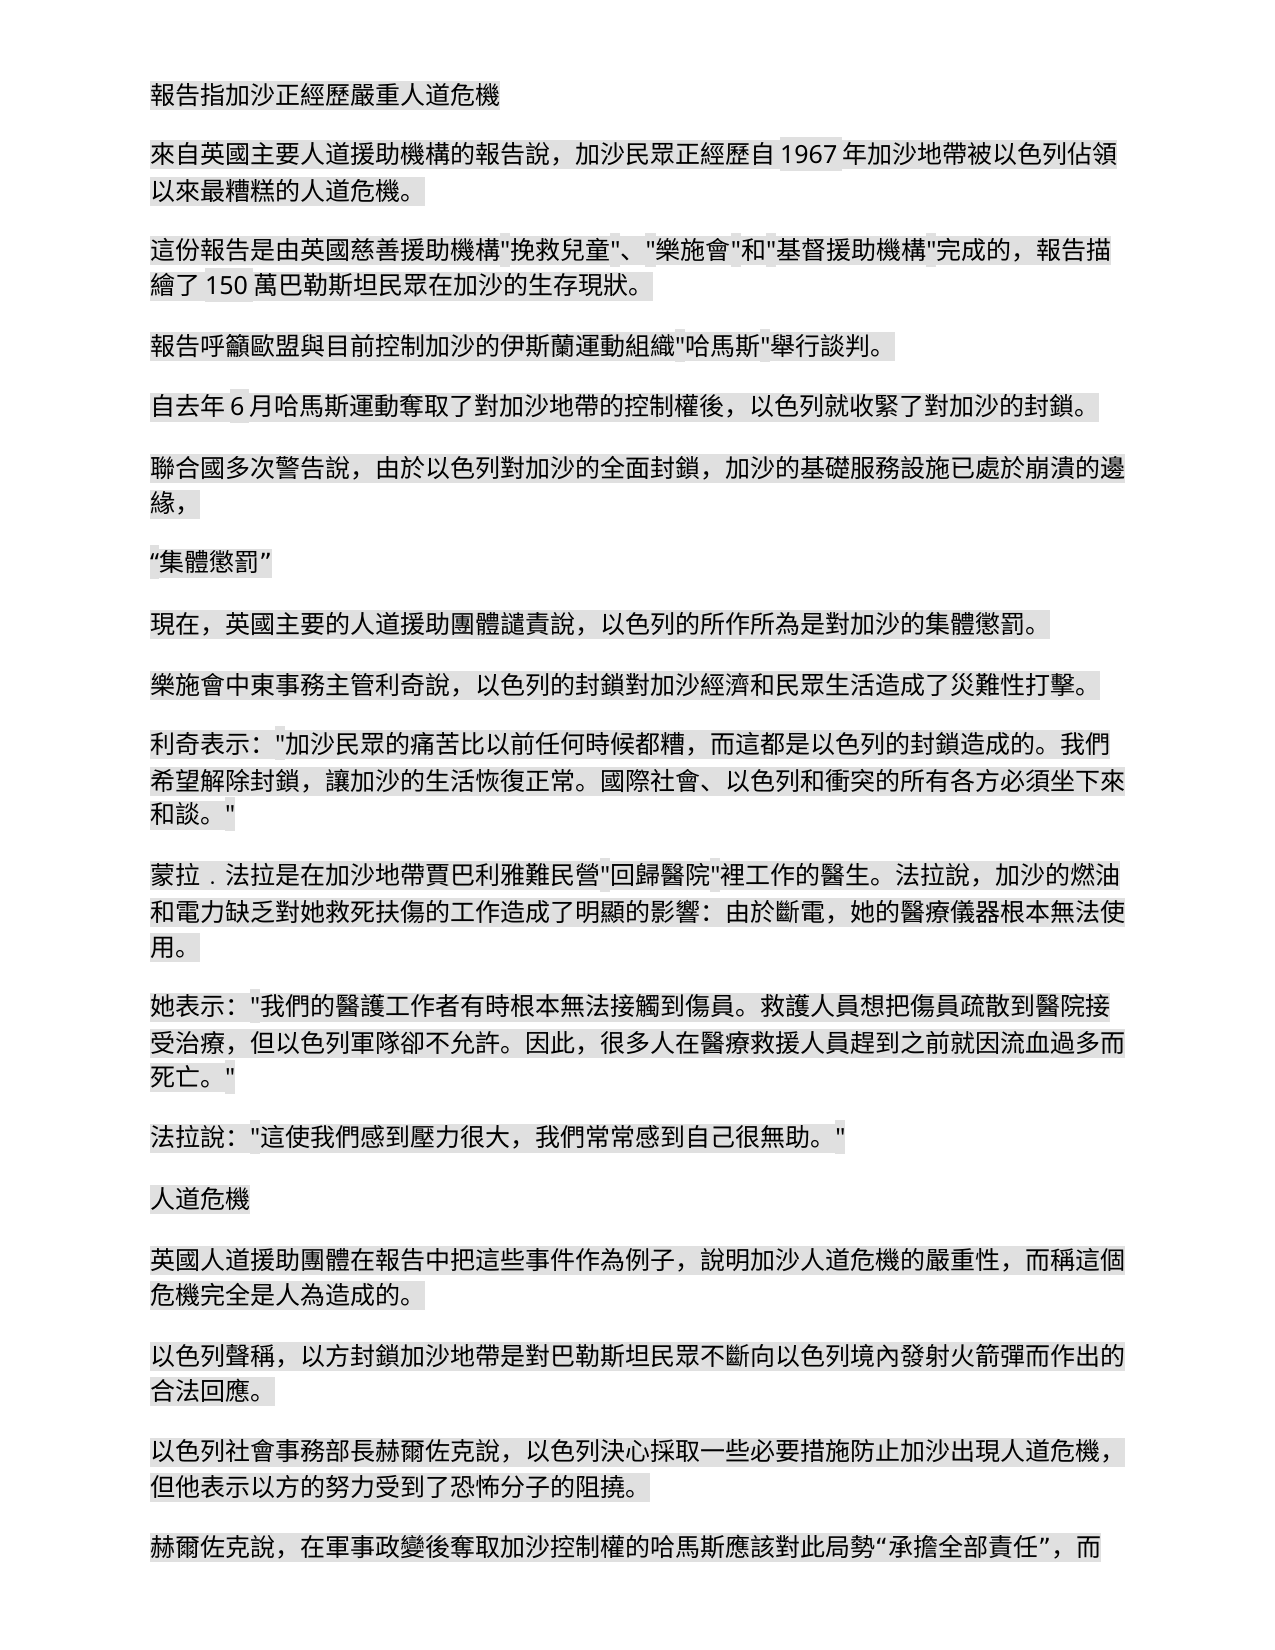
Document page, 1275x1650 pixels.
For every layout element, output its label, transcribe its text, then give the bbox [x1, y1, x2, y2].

text 蒙拉﹒法拉是在加沙地帶賈巴利雅難民營"回歸醫院"裡工作的醫生。法拉說，加沙的燃油和電力缺乏對她救死扶傷的工作造成了明顯的影響：由於斷電，她的醫療儀器根本無法使用。 [150, 856, 1125, 962]
text 現在，英國主要的人道援助團體譴責說，以色列的所作所為是對加沙的集體懲罰。 [150, 604, 1125, 639]
text 樂施會中東事務主管利奇說，以色列的封鎖對加沙經濟和民眾生活造成了災難性打擊。 [150, 664, 1125, 700]
text 聯合國多次警告說，由於以色列對加沙的全面封鎖，加沙的基礎服務設施已處於崩潰的邊緣， [150, 448, 1125, 519]
text 來自英國主要人道援助機構的報告說，加沙民眾正經歷自1967年加沙地帶被以色列佔領以來最糟糕的人道危機。 [150, 135, 1125, 206]
text 法拉說："這使我們感到壓力很大，我們常常感到自己很無助。" [150, 1119, 1125, 1154]
text 英國人道援助團體在報告中把這些事件作為例子，說明加沙人道危機的嚴重性，而稱這個危機完全是人為造成的。 [150, 1239, 1125, 1310]
text 報告指加沙正經歷嚴重人道危機 [150, 75, 1125, 110]
text 報告呼籲歐盟與目前控制加沙的伊斯蘭運動組織"哈馬斯"舉行談判。 [150, 327, 1125, 362]
text 以色列聲稱，以方封鎖加沙地帶是對巴勒斯坦民眾不斷向以色列境內發射火箭彈而作出的合法回應。 [150, 1335, 1125, 1406]
text 人道危機 [150, 1179, 1125, 1214]
text 這份報告是由英國慈善援助機構"挽救兒童"、"樂施會"和"基督援助機構"完成的，報告描繪了150萬巴勒斯坦民眾在加沙的生存現狀。 [150, 231, 1125, 302]
text “集體懲罰” [150, 544, 1125, 579]
text 以色列社會事務部長赫爾佐克說，以色列決心採取一些必要措施防止加沙出現人道危機，但他表示以方的努力受到了恐怖分子的阻撓。 [150, 1431, 1125, 1502]
text 利奇表示："加沙民眾的痛苦比以前任何時候都糟，而這都是以色列的封鎖造成的。我們希望解除封鎖，讓加沙的生活恢復正常。國際社會、以色列和衝突的所有各方必須坐下來和談。" [150, 725, 1125, 831]
text 自去年6月哈馬斯運動奪取了對加沙地帶的控制權後，以色列就收緊了對加沙的封鎖。 [150, 387, 1125, 423]
text 她表示："我們的醫護工作者有時根本無法接觸到傷員。救護人員想把傷員疏散到醫院接受治療，但以色列軍隊卻不允許。因此，很多人在醫療救援人員趕到之前就因流血過多而死亡。" [150, 987, 1125, 1094]
text 赫爾佐克說，在軍事政變後奪取加沙控制權的哈馬斯應該對此局勢“承擔全部責任”，而 [150, 1527, 1125, 1562]
